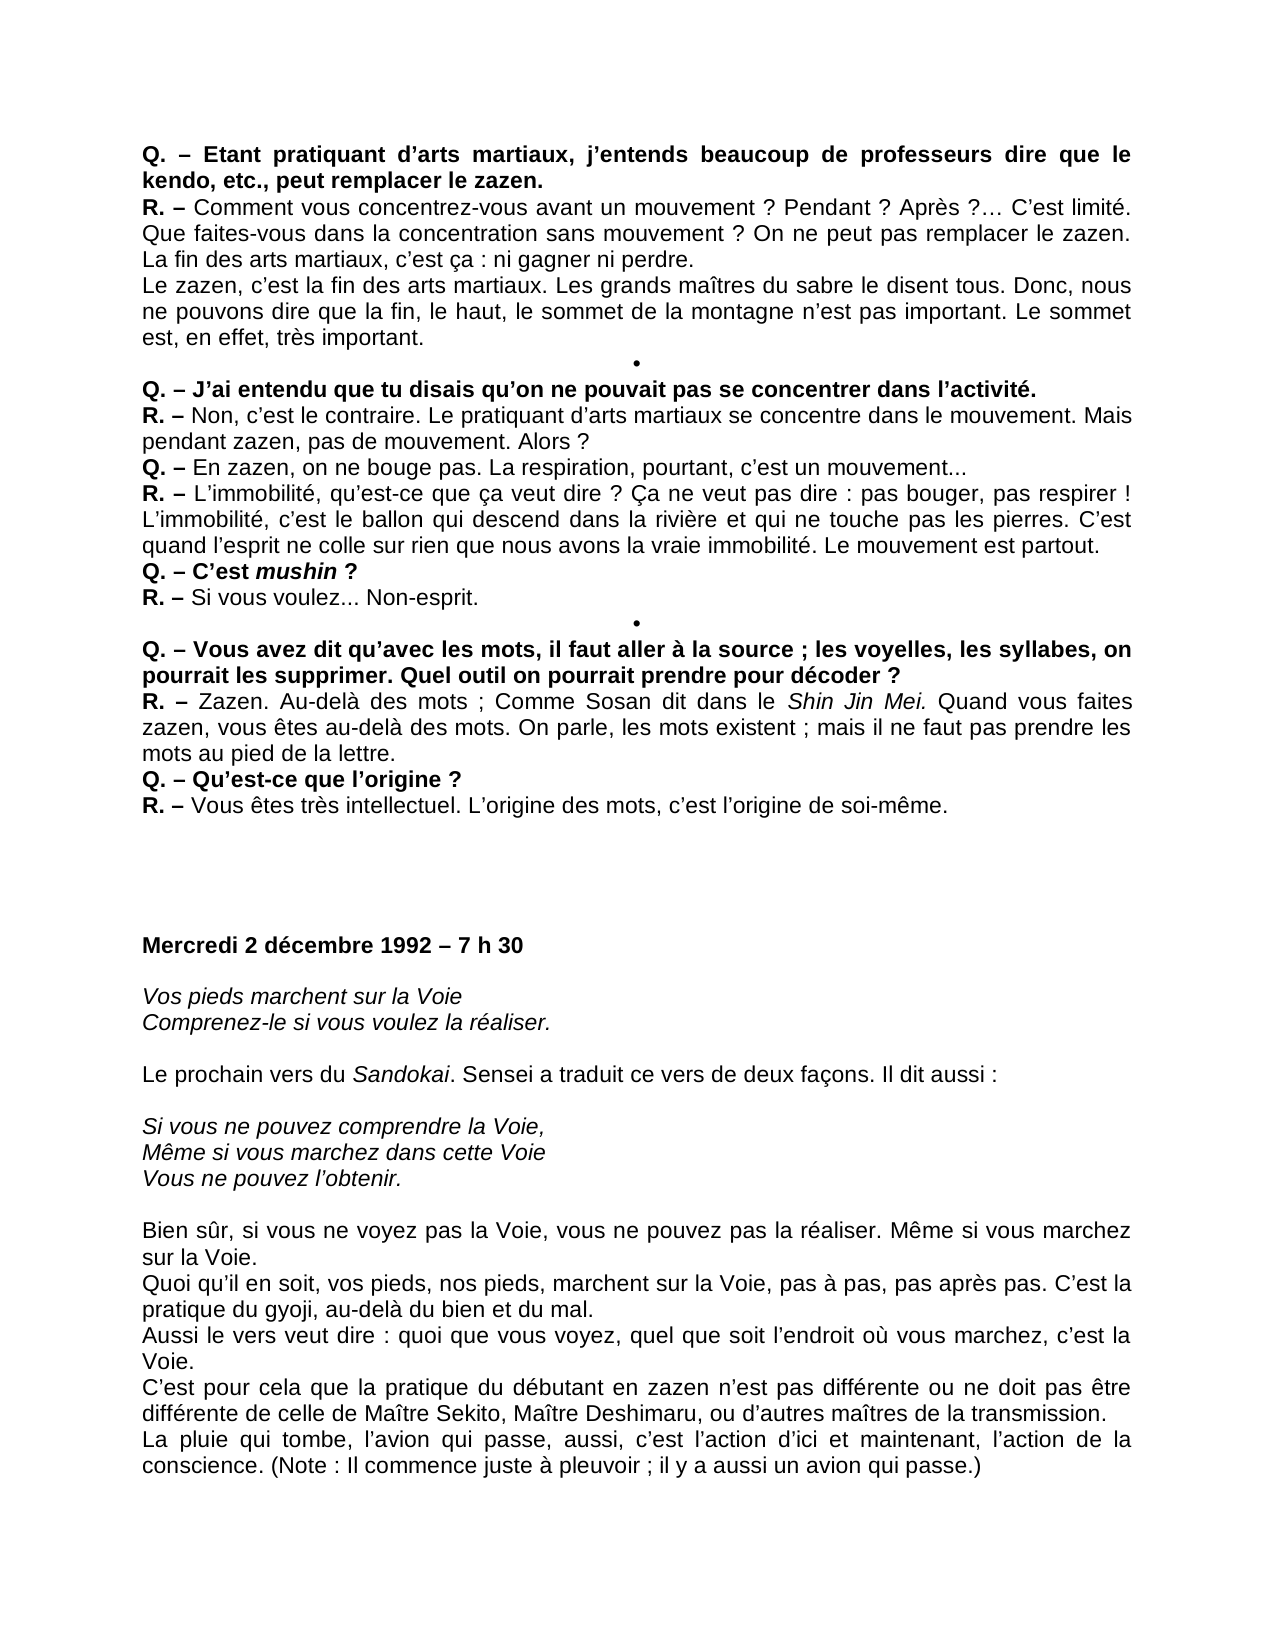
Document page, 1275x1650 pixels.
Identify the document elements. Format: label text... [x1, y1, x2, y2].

text R. – Zazen. Au-delà des mots ; Comme Sosan dit dans le Shin Jin Mei. Quand vous faites zazen, vous êtes au-delà des mots. On parle, les mots existent ; mais il ne faut pas prendre les mots au pied de la lettre. [142, 689, 1133, 767]
text R. – Si vous voulez... Non-esprit. [142, 584, 1133, 611]
text Aussi le vers veut dire : quoi que vous voyez, quel que soit l’endroit où vous marchez, c’est la Voie. [142, 1322, 1133, 1374]
text Mercredi 2 décembre 1992 – 7 h 30 [142, 932, 1133, 958]
text • [142, 350, 1133, 376]
text Quoi qu’il en soit, vos pieds, nos pieds, marchent sur la Voie, pas à pas, pas après pas. C’est la pratique du gyoji, au-delà du bien et du mal. [142, 1270, 1133, 1322]
text R. – Comment vous concentrez-vous avant un mouvement ? Pendant ? Après ?… C’est limité. Que faites-vous dans la concentration sans mouvement ? On ne peut pas remplacer le zazen. La fin des arts martiaux, c’est ça : ni gagner ni perdre. [142, 194, 1133, 272]
text Q. – Etant pratiquant d’arts martiaux, j’entends beaucoup de professeurs dire que le kendo, etc., peut remplacer le zazen. [142, 142, 1133, 194]
text R. – Non, c’est le contraire. Le pratiquant d’arts martiaux se concentre dans le mouvement. Mais pendant zazen, pas de mouvement. Alors ? [142, 402, 1133, 454]
text C’est pour cela que la pratique du débutant en zazen n’est pas différente ou ne doit pas être différente de celle de Maître Sekito, Maître Deshimaru, ou d’autres maîtres de la transmission. [142, 1374, 1133, 1426]
text Le prochain vers du Sandokai. Sensei a traduit ce vers de deux façons. Il dit aussi : [142, 1062, 1133, 1088]
text R. – Vous êtes très intellectuel. L’origine des mots, c’est l’origine de soi-même. [142, 793, 1133, 819]
text Q. – En zazen, on ne bouge pas. La respiration, pourtant, c’est un mouvement... [142, 454, 1133, 480]
text Q. – Qu’est-ce que l’origine ? [142, 767, 1133, 793]
text Vos pieds marchent sur la Voie [142, 983, 1133, 1009]
text Bien sûr, si vous ne voyez pas la Voie, vous ne pouvez pas la réaliser. Même si vous marchez sur la Voie. [142, 1218, 1133, 1270]
text Si vous ne pouvez comprendre la Voie, [142, 1114, 1133, 1140]
text Q. – C’est mushin ? [142, 558, 1133, 584]
text Q. – Vous avez dit qu’avec les mots, il faut aller à la source ; les voyelles, les syllabes, on pourrait les supprimer. Quel outil on pourrait prendre pour décoder ? [142, 637, 1133, 689]
text • [142, 611, 1133, 637]
text La pluie qui tombe, l’avion qui passe, aussi, c’est l’action d’ici et maintenant, l’action de la conscience. (Note : Il commence juste à pleuvoir ; il y a aussi un avion qui passe.) [142, 1426, 1133, 1478]
text Comprenez-le si vous voulez la réaliser. [142, 1009, 1133, 1036]
text Le zazen, c’est la fin des arts martiaux. Les grands maîtres du sabre le disent tous. Donc, nous ne pouvons dire que la fin, le haut, le sommet de la montagne n’est pas important. Le sommet est, en effet, très important. [142, 272, 1133, 350]
text R. – L’immobilité, qu’est-ce que ça veut dire ? Ça ne veut pas dire : pas bouger, pas respirer ! L’immobilité, c’est le ballon qui descend dans la rivière et qui ne touche pas les pierres. C’est quand l’esprit ne colle sur rien que nous avons la vraie immobilité. Le mouvement est partout. [142, 480, 1133, 558]
text Vous ne pouvez l’obtenir. [142, 1166, 1133, 1192]
text Même si vous marchez dans cette Voie [142, 1140, 1133, 1166]
text Q. – J’ai entendu que tu disais qu’on ne pouvait pas se concentrer dans l’activité. [142, 376, 1133, 402]
